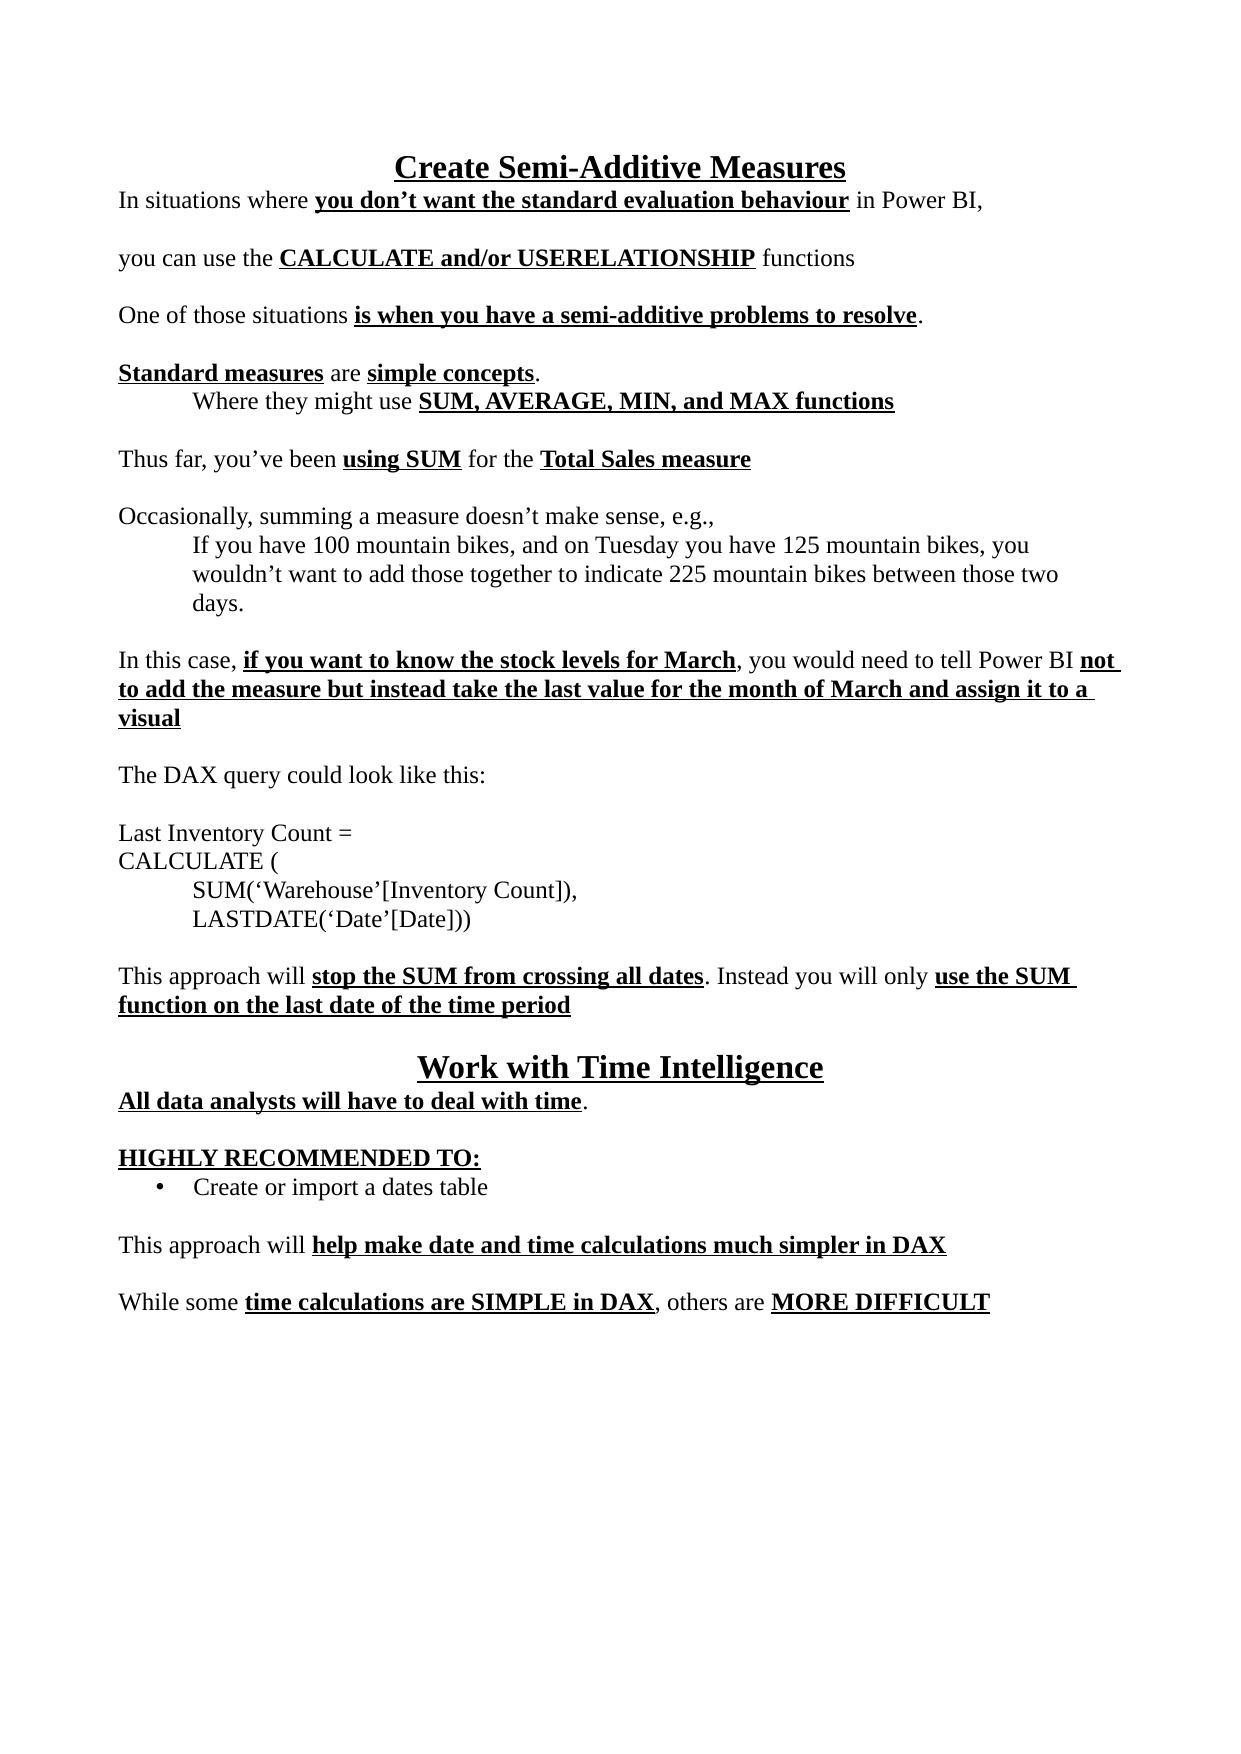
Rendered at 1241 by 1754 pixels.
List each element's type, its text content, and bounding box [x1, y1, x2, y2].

text In this case, if you want to know the stock levels for March, you would need to tell Power BI not to add the measure but instead take the last value for the month of March and assign it to a visual [118, 645, 1122, 731]
text While some time calculations are SIMPLE in DAX, others are MORE DIFFICULT [118, 1287, 1122, 1316]
text HIGHLY RECOMMENDED TO: [118, 1143, 1122, 1172]
text Create Semi-Additive Measures [118, 147, 1122, 185]
text If you have 100 mountain bikes, and on Tuesday you have 125 mountain bikes, you wouldn’t want to add those together to indicate 225 mountain bikes between those two days. [118, 530, 1122, 616]
text CALCULATE ( [118, 846, 1122, 875]
text This approach will stop the SUM from crossing all dates. Instead you will only use the SUM function on the last date of the time period [118, 961, 1122, 1019]
text This approach will help make date and time calculations much simpler in DAX [118, 1230, 1122, 1258]
text One of those situations is when you have a semi-additive problems to resolve. [118, 300, 1122, 329]
text Work with Time Intelligence [118, 1048, 1122, 1086]
text Where they might use SUM, AVERAGE, MIN, and MAX functions [118, 386, 1122, 415]
list Create or import a dates table [156, 1172, 1122, 1201]
text you can use the CALCULATE and/or USERELATIONSHIP functions [118, 243, 1122, 271]
text The DAX query could look like this: [118, 760, 1122, 789]
text Thus far, you’ve been using SUM for the Total Sales measure [118, 444, 1122, 473]
text SUM(‘Warehouse’[Inventory Count]), [118, 875, 1122, 904]
text Occasionally, summing a measure doesn’t make sense, e.g., [118, 501, 1122, 530]
text LASTDATE(‘Date’[Date])) [118, 904, 1122, 933]
text All data analysts will have to deal with time. [118, 1086, 1122, 1115]
text Standard measures are simple concepts. [118, 358, 1122, 386]
text In situations where you don’t want the standard evaluation behaviour in Power BI, [118, 185, 1122, 214]
text Last Inventory Count = [118, 818, 1122, 846]
